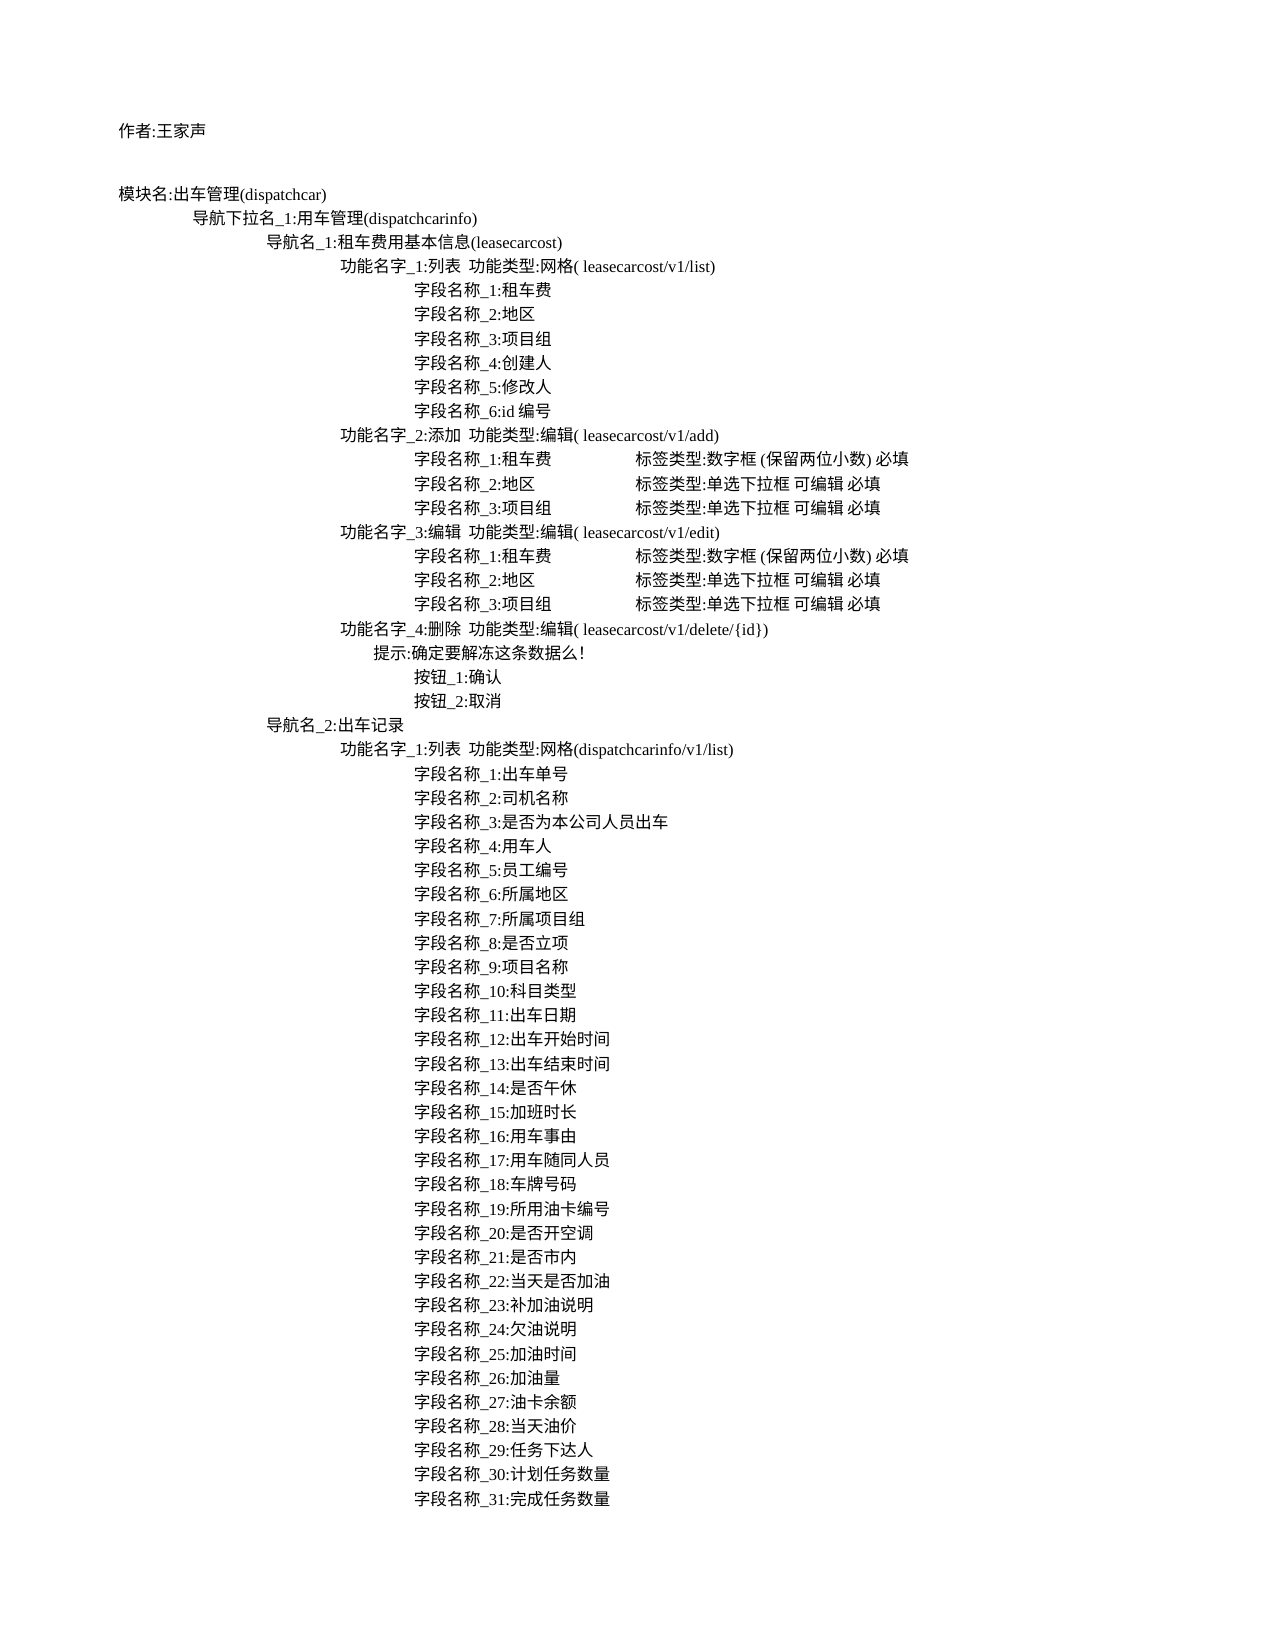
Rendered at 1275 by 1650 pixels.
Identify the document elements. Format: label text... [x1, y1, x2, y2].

text 字段名称_16:用车事由 [118, 1123, 1157, 1147]
text 字段名称_6:id编号 [118, 398, 1157, 422]
text 字段名称_1:租车费 [118, 277, 1157, 301]
text 字段名称_19:所用油卡编号 [118, 1196, 1157, 1220]
text 字段名称_2:地区 标签类型:单选下拉框 可编辑 必填 [118, 567, 1157, 591]
text 字段名称_18:车牌号码 [118, 1171, 1157, 1196]
text 字段名称_25:加油时间 [118, 1341, 1157, 1365]
text 字段名称_4:用车人 [118, 833, 1157, 857]
text 字段名称_27:油卡余额 [118, 1389, 1157, 1413]
text 字段名称_2:司机名称 [118, 785, 1157, 809]
text 功能名字_3:编辑 功能类型:编辑( leasecarcost/v1/edit) [118, 519, 1157, 543]
text 功能名字_2:添加 功能类型:编辑( leasecarcost/v1/add) [118, 422, 1157, 446]
text 字段名称_3:项目组 标签类型:单选下拉框 可编辑 必填 [118, 591, 1157, 616]
text 字段名称_20:是否开空调 [118, 1220, 1157, 1244]
text 功能名字_1:列表 功能类型:网格(dispatchcarinfo/v1/list) [118, 736, 1157, 761]
text 字段名称_13:出车结束时间 [118, 1051, 1157, 1075]
text 字段名称_24:欠油说明 [118, 1316, 1157, 1341]
text 导航名_2:出车记录 [118, 712, 1157, 736]
text 字段名称_2:地区 [118, 301, 1157, 326]
text 字段名称_5:员工编号 [118, 857, 1157, 881]
text 字段名称_11:出车日期 [118, 1002, 1157, 1026]
text 字段名称_4:创建人 [118, 350, 1157, 374]
text 字段名称_3:是否为本公司人员出车 [118, 809, 1157, 833]
text 字段名称_15:加班时长 [118, 1099, 1157, 1123]
text 按钮_2:取消 [118, 688, 1157, 712]
text 字段名称_3:项目组 标签类型:单选下拉框 可编辑 必填 [118, 495, 1157, 519]
text 导航下拉名_1:用车管理(dispatchcarinfo) [118, 205, 1157, 229]
text 功能名字_4:删除 功能类型:编辑( leasecarcost/v1/delete/{id}) [118, 616, 1157, 640]
text 按钮_1:确认 [118, 664, 1157, 688]
text 字段名称_2:地区 标签类型:单选下拉框 可编辑 必填 [118, 471, 1157, 495]
text 字段名称_5:修改人 [118, 374, 1157, 398]
text 字段名称_17:用车随同人员 [118, 1147, 1157, 1171]
text 字段名称_7:所属项目组 [118, 906, 1157, 930]
text 字段名称_6:所属地区 [118, 881, 1157, 906]
text 模块名:出车管理(dispatchcar) [118, 181, 1157, 205]
text 提示:确定要解冻这条数据么！ [118, 640, 1157, 664]
text 字段名称_14:是否午休 [118, 1075, 1157, 1099]
text 字段名称_3:项目组 [118, 326, 1157, 350]
text 字段名称_21:是否市内 [118, 1244, 1157, 1268]
text 导航名_1:租车费用基本信息(leasecarcost) [118, 229, 1157, 253]
text 字段名称_9:项目名称 [118, 954, 1157, 978]
text 字段名称_1:租车费 标签类型:数字框 (保留两位小数) 必填 [118, 543, 1157, 567]
text 字段名称_12:出车开始时间 [118, 1026, 1157, 1051]
text 字段名称_29:任务下达人 [118, 1437, 1157, 1461]
text 功能名字_1:列表 功能类型:网格( leasecarcost/v1/list) [118, 253, 1157, 277]
text 字段名称_30:计划任务数量 [118, 1461, 1157, 1486]
text 作者:王家声 [118, 118, 1157, 142]
text 字段名称_10:科目类型 [118, 978, 1157, 1002]
text 字段名称_8:是否立项 [118, 930, 1157, 954]
text 字段名称_28:当天油价 [118, 1413, 1157, 1437]
text 字段名称_22:当天是否加油 [118, 1268, 1157, 1292]
text 字段名称_23:补加油说明 [118, 1292, 1157, 1316]
text 字段名称_31:完成任务数量 [118, 1486, 1157, 1510]
text 字段名称_1:租车费 标签类型:数字框 (保留两位小数) 必填 [118, 446, 1157, 471]
text 字段名称_1:出车单号 [118, 761, 1157, 785]
text 字段名称_26:加油量 [118, 1365, 1157, 1389]
